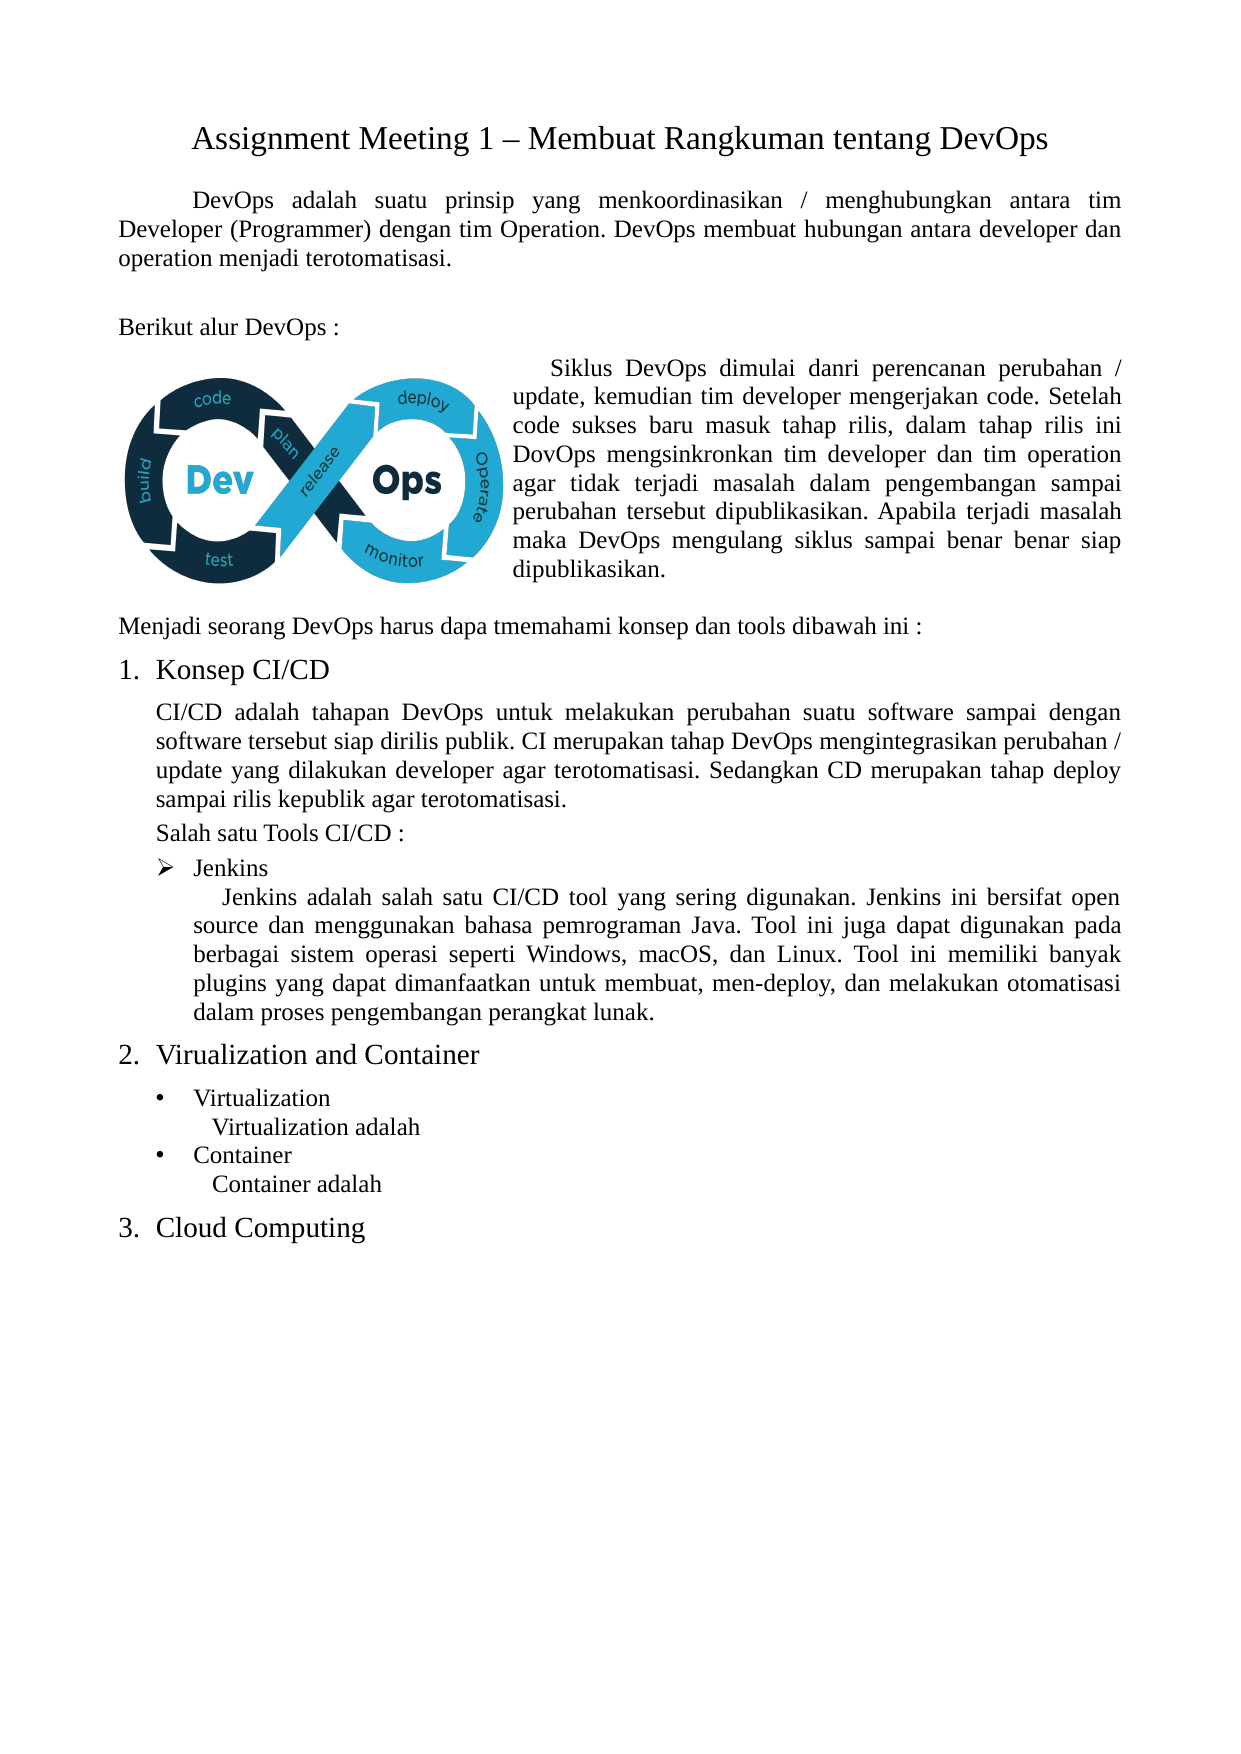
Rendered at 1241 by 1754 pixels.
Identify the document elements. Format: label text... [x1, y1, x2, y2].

list Virtualization adalah [156, 1112, 1122, 1140]
list Container adalah [156, 1169, 1122, 1198]
text DevOps adalah suatu prinsip yang menkoordinasikan / menghubungkan antara tim Developer (Programmer) dengan tim Operation. DevOps membuat hubungan antara developer dan operation menjadi terotomatisasi. [118, 185, 1122, 271]
list Virualization and Container [118, 1037, 1122, 1071]
text Siklus DevOps dimulai danri perencanan perubahan / update, kemudian tim developer mengerjakan code. Setelah code sukses baru masuk tahap rilis, dalam tahap rilis ini DovOps mengsinkronkan tim developer dan tim operation agar tidak terjadi masalah dalam pengembangan sampai perubahan tersebut dipublikasikan. Apabila terjadi masalah maka DevOps mengulang siklus sampai benar benar siap dipublikasikan. [118, 353, 1122, 583]
list Salah satu Tools CI/CD : [118, 818, 1122, 847]
list Cloud Computing [118, 1210, 1122, 1243]
list Konsep CI/CD [118, 652, 1122, 686]
list CI/CD adalah tahapan DevOps untuk melakukan perubahan suatu software sampai dengan software tersebut siap dirilis publik. CI merupakan tahap DevOps mengintegrasikan perubahan / update yang dilakukan developer agar terotomatisasi. Sedangkan CD merupakan tahap deploy sampai rilis kepublik agar terotomatisasi. [118, 697, 1122, 812]
list Jenkins adalah salah satu CI/CD tool yang sering digunakan. Jenkins ini bersifat open source dan menggunakan bahasa pemrograman Java. Tool ini juga dapat digunakan pada berbagai sistem operasi seperti Windows, macOS, dan Linux. Tool ini memiliki banyak plugins yang dapat dimanfaatkan untuk membuat, men-deploy, dan melakukan otomatisasi dalam proses pengembangan perangkat lunak. [156, 882, 1122, 1026]
text Assignment Meeting 1 – Membuat Rangkuman tentang DevOps [118, 118, 1122, 156]
list Container [156, 1140, 1122, 1169]
list Virtualization [156, 1083, 1122, 1112]
list Jenkins [156, 853, 1122, 882]
picture [116, 360, 513, 598]
text Berikut alur DevOps : [118, 312, 1122, 341]
text Menjadi seorang DevOps harus dapa tmemahami konsep dan tools dibawah ini : [118, 611, 1122, 640]
